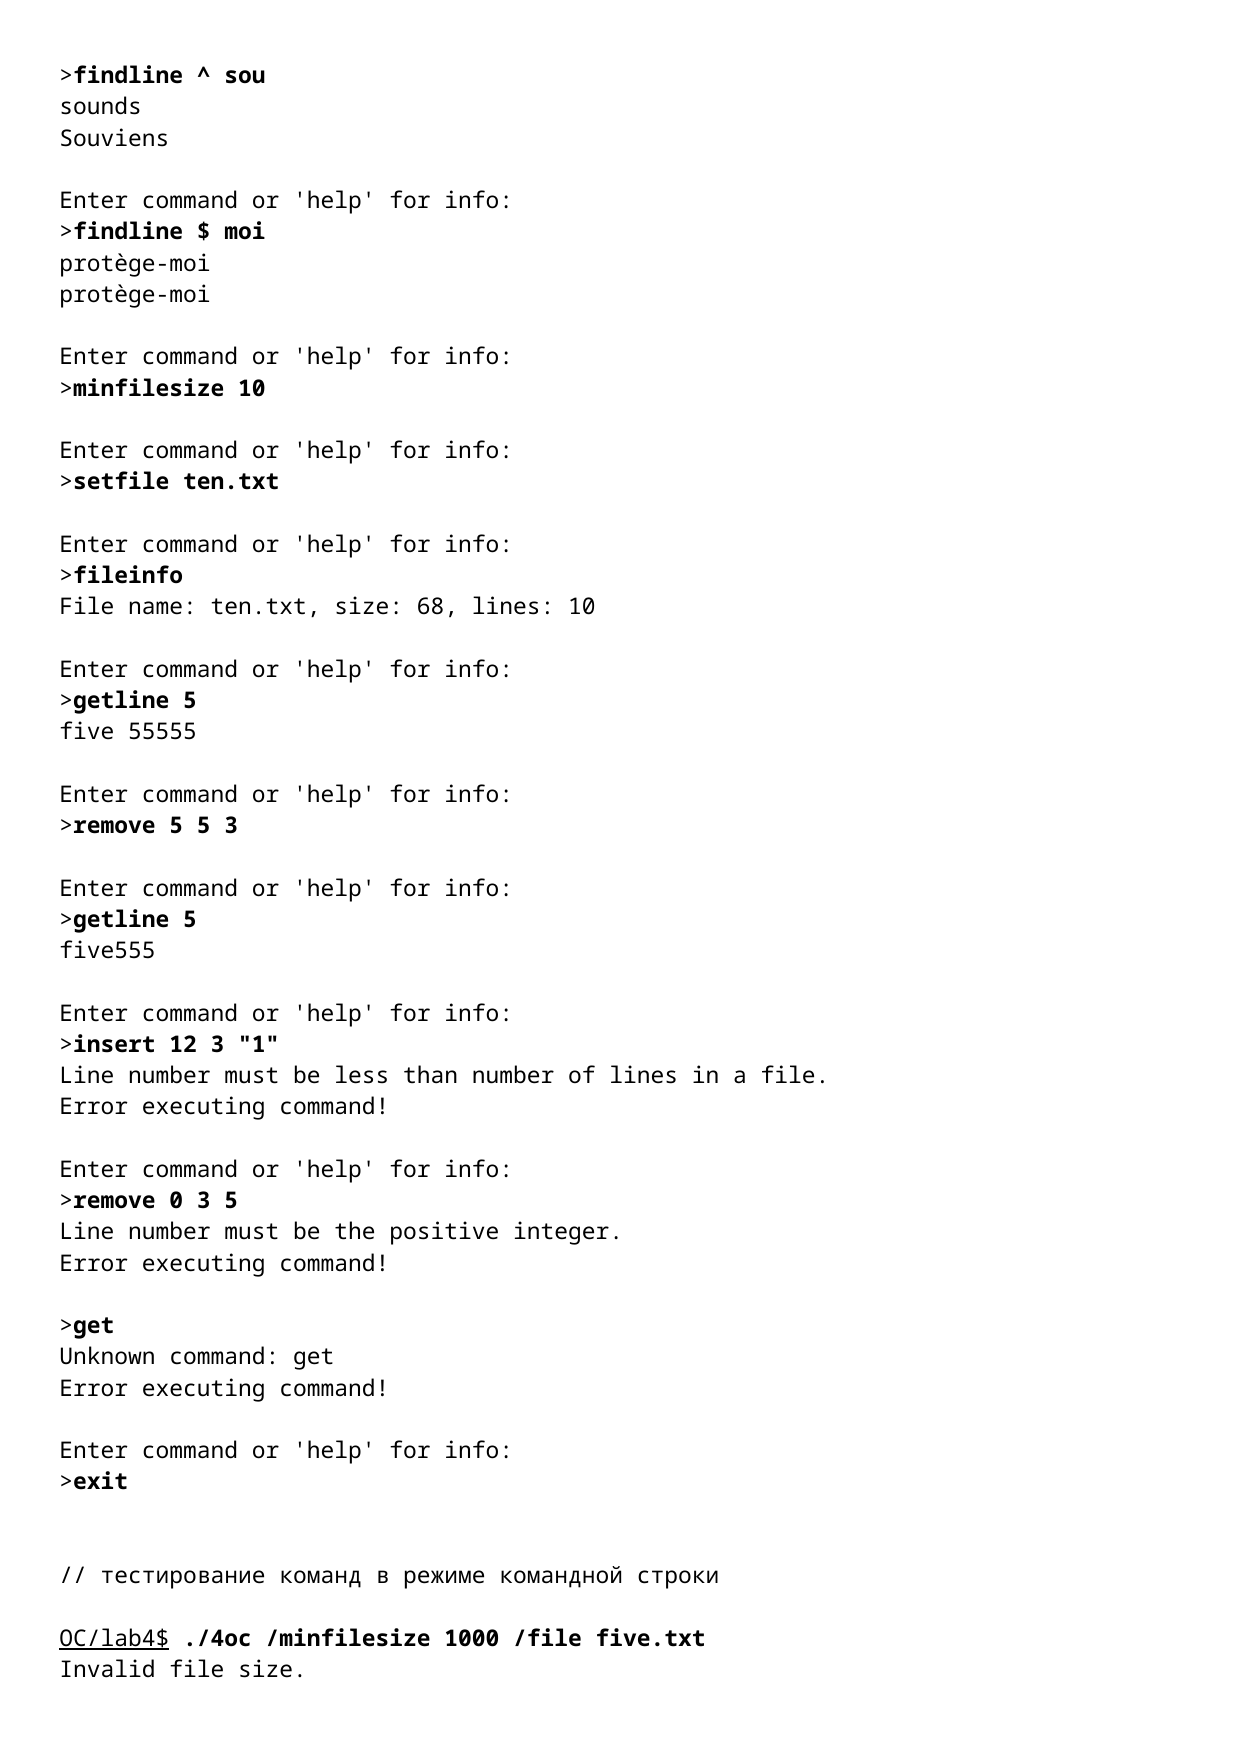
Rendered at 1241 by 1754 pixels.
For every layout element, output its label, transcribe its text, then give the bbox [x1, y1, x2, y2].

text Error executing command! [59, 1247, 1181, 1278]
text sounds [59, 90, 1181, 122]
text >minfilesize 10 [59, 372, 1181, 403]
text Enter command or 'help' for info: [59, 1153, 1181, 1184]
text >get [59, 1309, 1181, 1340]
text protège-moi [59, 247, 1181, 278]
text Enter command or 'help' for info: [59, 340, 1181, 372]
text >findline $ moi [59, 215, 1181, 247]
text >setfile ten.txt [59, 465, 1181, 497]
text OC/lab4$ ./4oc /minfilesize 1000 /file five.txt [59, 1622, 1181, 1653]
text >fileinfo [59, 559, 1181, 590]
text >remove 0 3 5 [59, 1184, 1181, 1215]
text Enter command or 'help' for info: [59, 872, 1181, 903]
text Invalid file size. [59, 1653, 1181, 1684]
text five555 [59, 934, 1181, 965]
text >insert 12 3 "1" [59, 1028, 1181, 1059]
text Enter command or 'help' for info: [59, 434, 1181, 465]
text >findline ^ sou [59, 59, 1181, 90]
text Enter command or 'help' for info: [59, 1434, 1181, 1465]
text Enter command or 'help' for info: [59, 997, 1181, 1028]
text Error executing command! [59, 1372, 1181, 1403]
text Enter command or 'help' for info: [59, 653, 1181, 684]
text Line number must be less than number of lines in a file. [59, 1059, 1181, 1090]
text Unknown command: get [59, 1340, 1181, 1372]
text >getline 5 [59, 684, 1181, 715]
text Enter command or 'help' for info: [59, 528, 1181, 559]
text >exit [59, 1465, 1181, 1497]
text Enter command or 'help' for info: [59, 778, 1181, 809]
text Line number must be the positive integer. [59, 1215, 1181, 1247]
text Error executing command! [59, 1090, 1181, 1122]
text File name: ten.txt, size: 68, lines: 10 [59, 590, 1181, 622]
text protège-moi [59, 278, 1181, 309]
text Souviens [59, 122, 1181, 153]
text five 55555 [59, 715, 1181, 747]
text >getline 5 [59, 903, 1181, 934]
text >remove 5 5 3 [59, 809, 1181, 840]
text // тестирование команд в режиме командной строки [59, 1559, 1181, 1590]
text Enter command or 'help' for info: [59, 184, 1181, 215]
